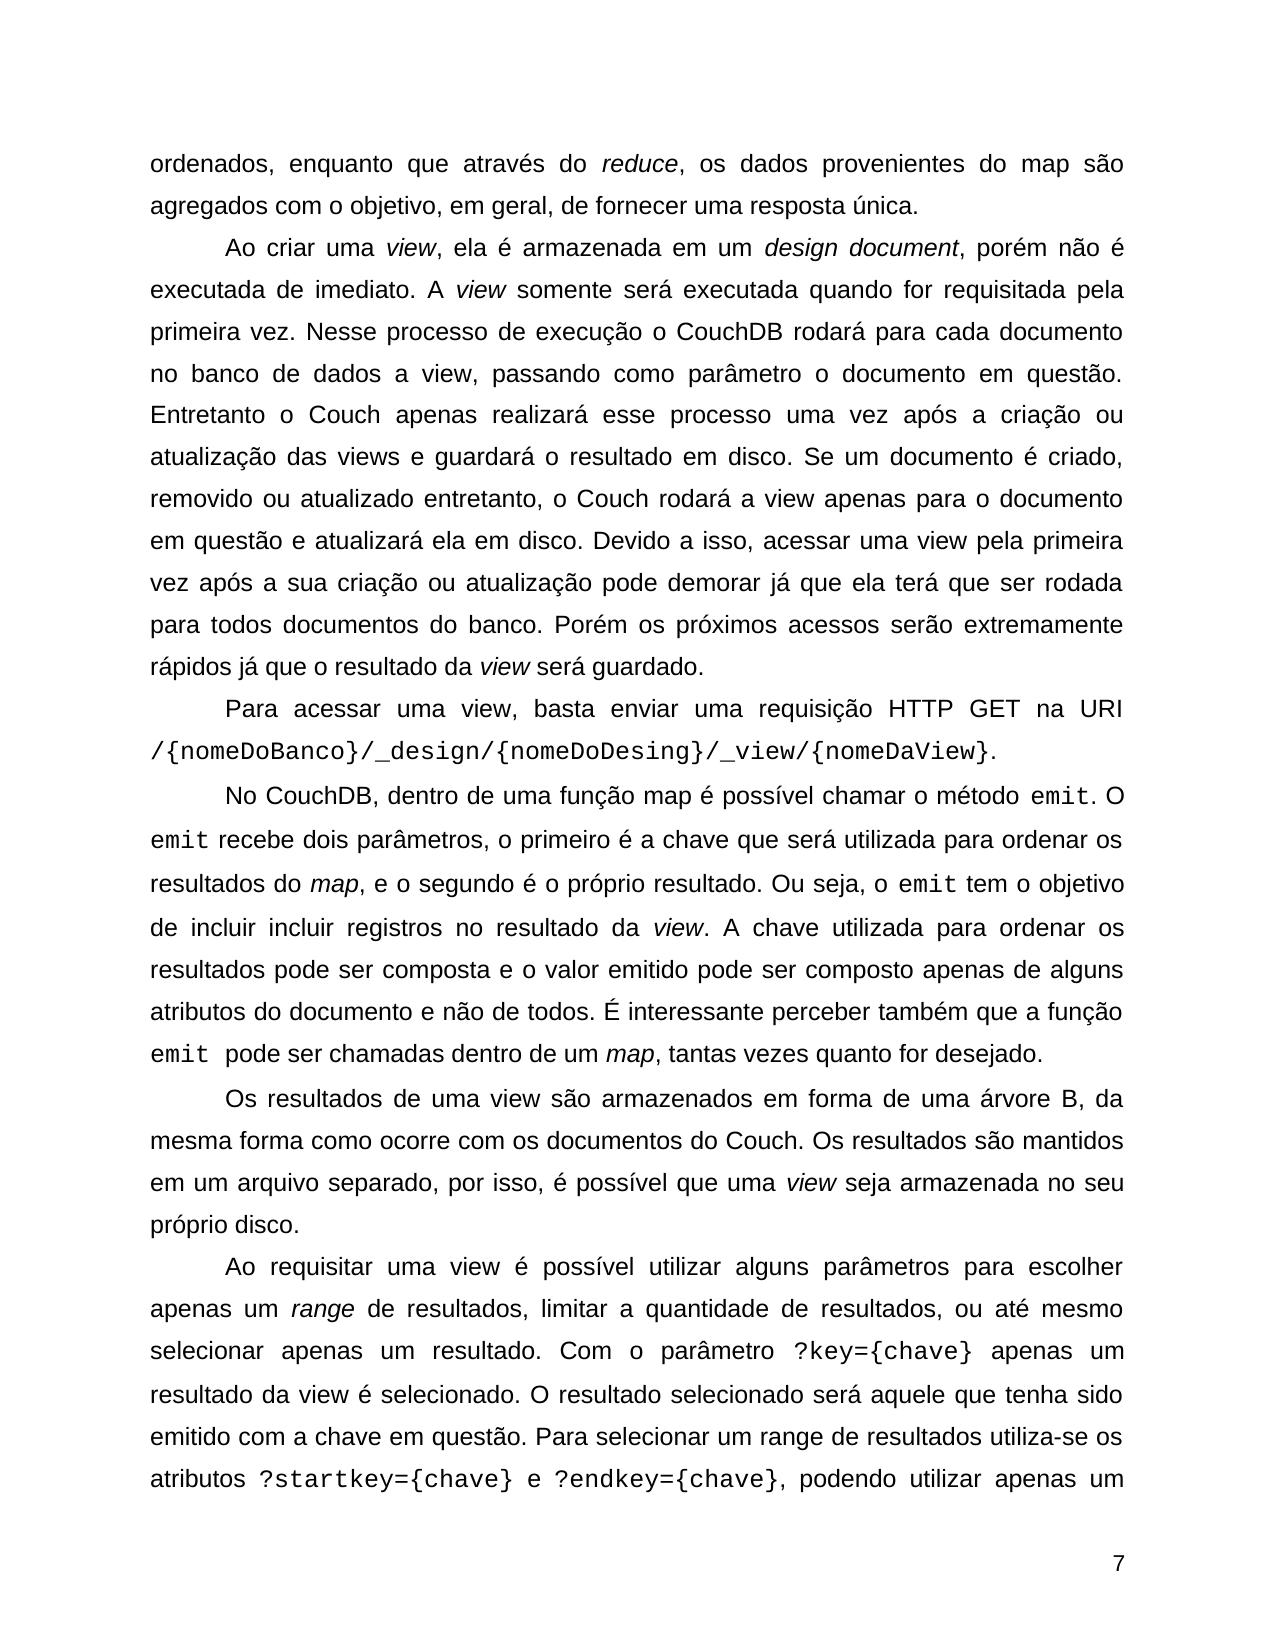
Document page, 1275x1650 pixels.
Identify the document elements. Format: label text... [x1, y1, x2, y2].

text Os resultados de uma view são armazenados em forma de uma árvore B, da mesma forma como ocorre com os documentos do Couch. Os resultados são mantidos em um arquivo separado, por isso, é possível que uma view seja armazenada no seu próprio disco. [150, 1085, 1125, 1239]
text ordenados, enquanto que através do reduce, os dados provenientes do map são agregados com o objetivo, em geral, de fornecer uma resposta única. [150, 150, 1125, 220]
text Para acessar uma view, basta enviar uma requisição HTTP GET na URI /{nomeDoBanco}/_design/{nomeDoDesing}/_view/{nomeDaView}. [150, 694, 1125, 767]
text No CouchDB, dentro de uma função map é possível chamar o método emit. O emit recebe dois parâmetros, o primeiro é a chave que será utilizada para ordenar os resultados do map, e o segundo é o próprio resultado. Ou seja, o emit tem o objetivo de incluir incluir registros no resultado da view. A chave utilizada para ordenar os resultados pode ser composta e o valor emitido pode ser composto apenas de alguns atributos do documento e não de todos. É interessante perceber também que a função emit pode ser chamadas dentro de um map, tantas vezes quanto for desejado. [150, 782, 1125, 1070]
text Ao criar uma view, ela é armazenada em um design document, porém não é executada de imediato. A view somente será executada quando for requisitada pela primeira vez. Nesse processo de execução o CouchDB rodará para cada documento no banco de dados a view, passando como parâmetro o documento em questão. Entretanto o Couch apenas realizará esse processo uma vez após a criação ou atualização das views e guardará o resultado em disco. Se um documento é criado, removido ou atualizado entretanto, o Couch rodará a view apenas para o documento em questão e atualizará ela em disco. Devido a isso, acessar uma view pela primeira vez após a sua criação ou atualização pode demorar já que ela terá que ser rodada para todos documentos do banco. Porém os próximos acessos serão extremamente rápidos já que o resultado da view será guardado. [150, 234, 1125, 680]
text Ao requisitar uma view é possível utilizar alguns parâmetros para escolher apenas um range de resultados, limitar a quantidade de resultados, ou até mesmo selecionar apenas um resultado. Com o parâmetro ?key={chave} apenas um resultado da view é selecionado. O resultado selecionado será aquele que tenha sido emitido com a chave em questão. Para selecionar um range de resultados utiliza-se os atributos ?startkey={chave} e ?endkey={chave}, podendo utilizar apenas um [150, 1253, 1125, 1495]
